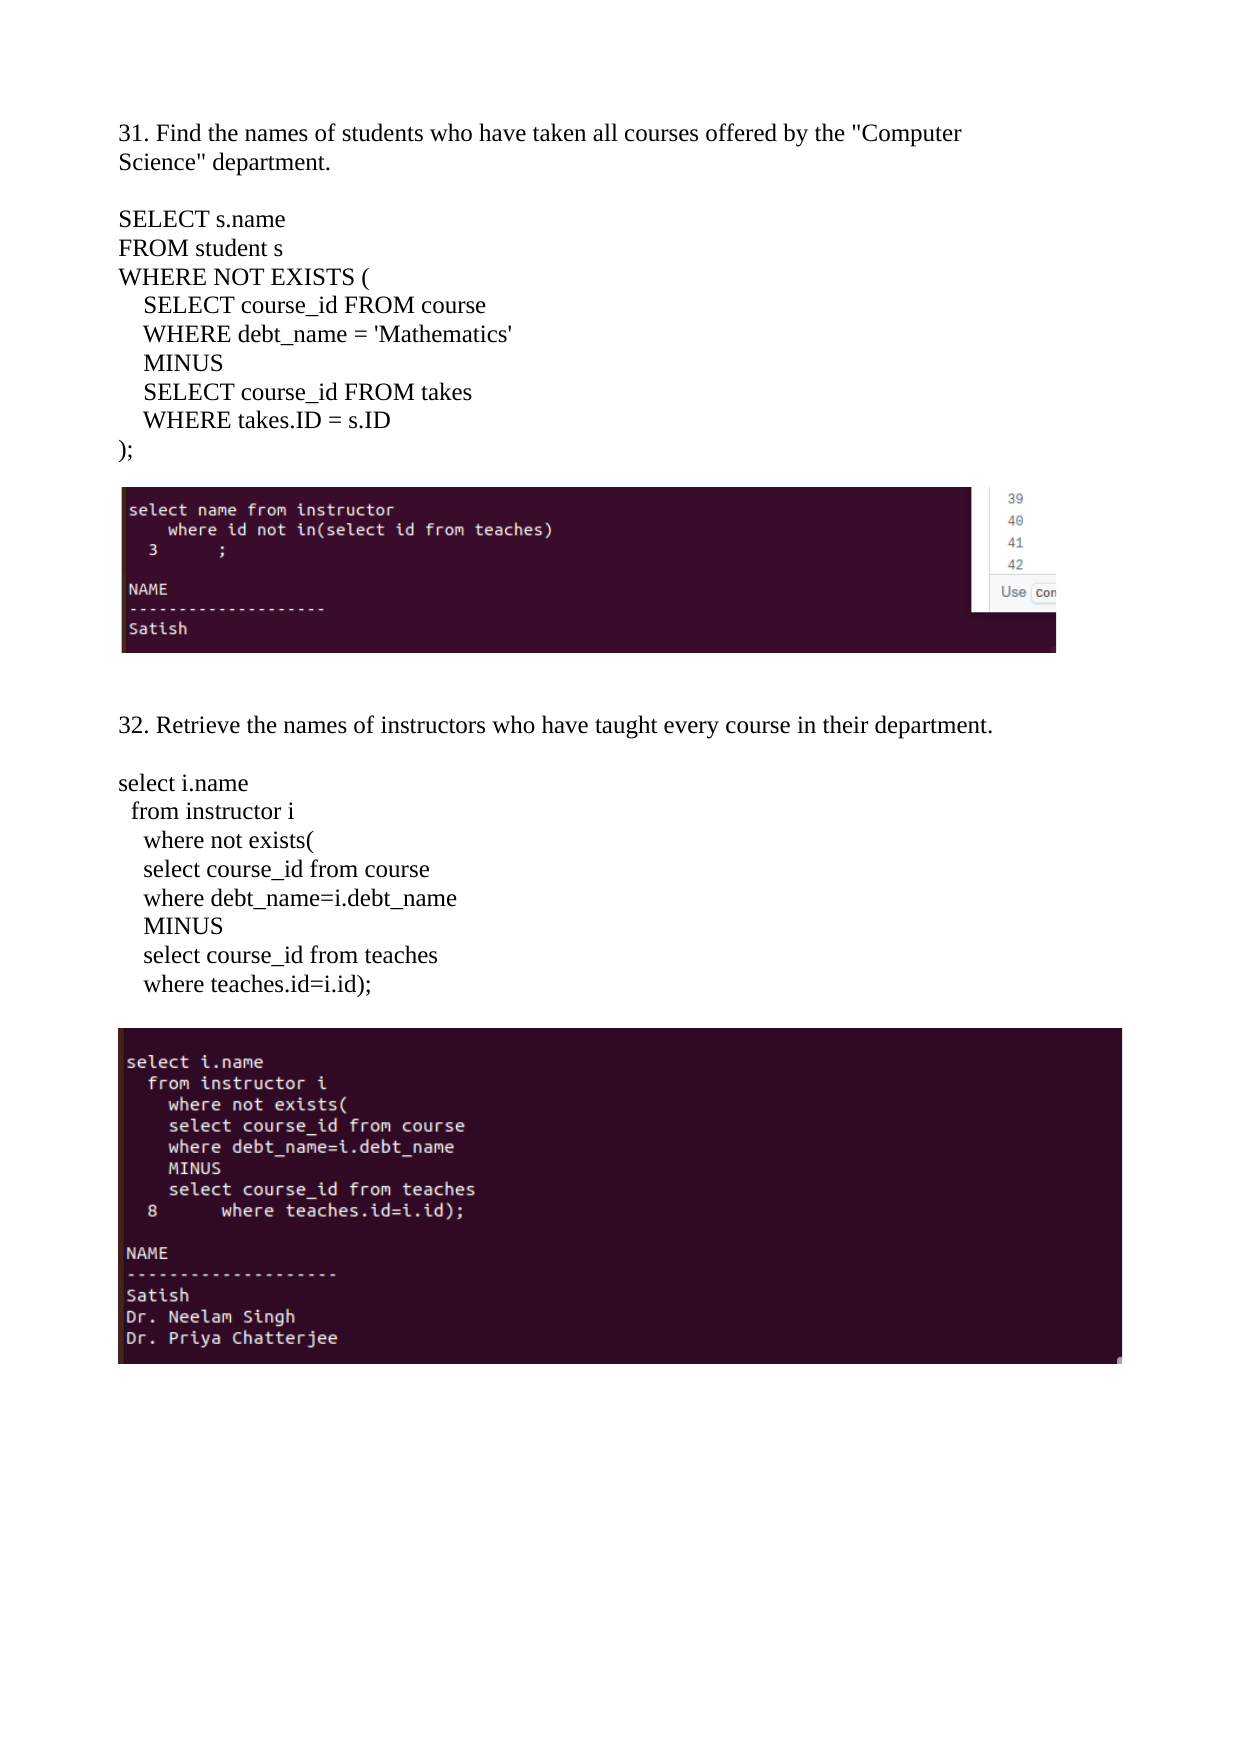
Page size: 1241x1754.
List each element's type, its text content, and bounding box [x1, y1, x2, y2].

text SELECT s.name [118, 204, 1122, 233]
text where not exists( [118, 825, 1122, 854]
text MINUS [118, 911, 1122, 940]
text WHERE debt_name = 'Mathematics' [118, 319, 1122, 348]
text FROM student s [118, 233, 1122, 262]
text MINUS [118, 348, 1122, 377]
text select i.name [118, 768, 1122, 796]
text SELECT course_id FROM takes [118, 377, 1122, 406]
text Science" department. [118, 147, 1122, 176]
picture [121, 487, 1057, 653]
picture [118, 1028, 1123, 1364]
text 31. Find the names of students who have taken all courses offered by the "Computer [118, 118, 1122, 147]
text SELECT course_id FROM course [118, 291, 1122, 319]
text where teaches.id=i.id); [118, 969, 1122, 998]
text ); [118, 434, 1122, 463]
text from instructor i [118, 796, 1122, 825]
text 32. Retrieve the names of instructors who have taught every course in their department. [118, 710, 1122, 739]
text WHERE NOT EXISTS ( [118, 262, 1122, 291]
text select course_id from course [118, 854, 1122, 883]
text where debt_name=i.debt_name [118, 883, 1122, 911]
text WHERE takes.ID = s.ID [118, 406, 1122, 434]
text select course_id from teaches [118, 940, 1122, 969]
